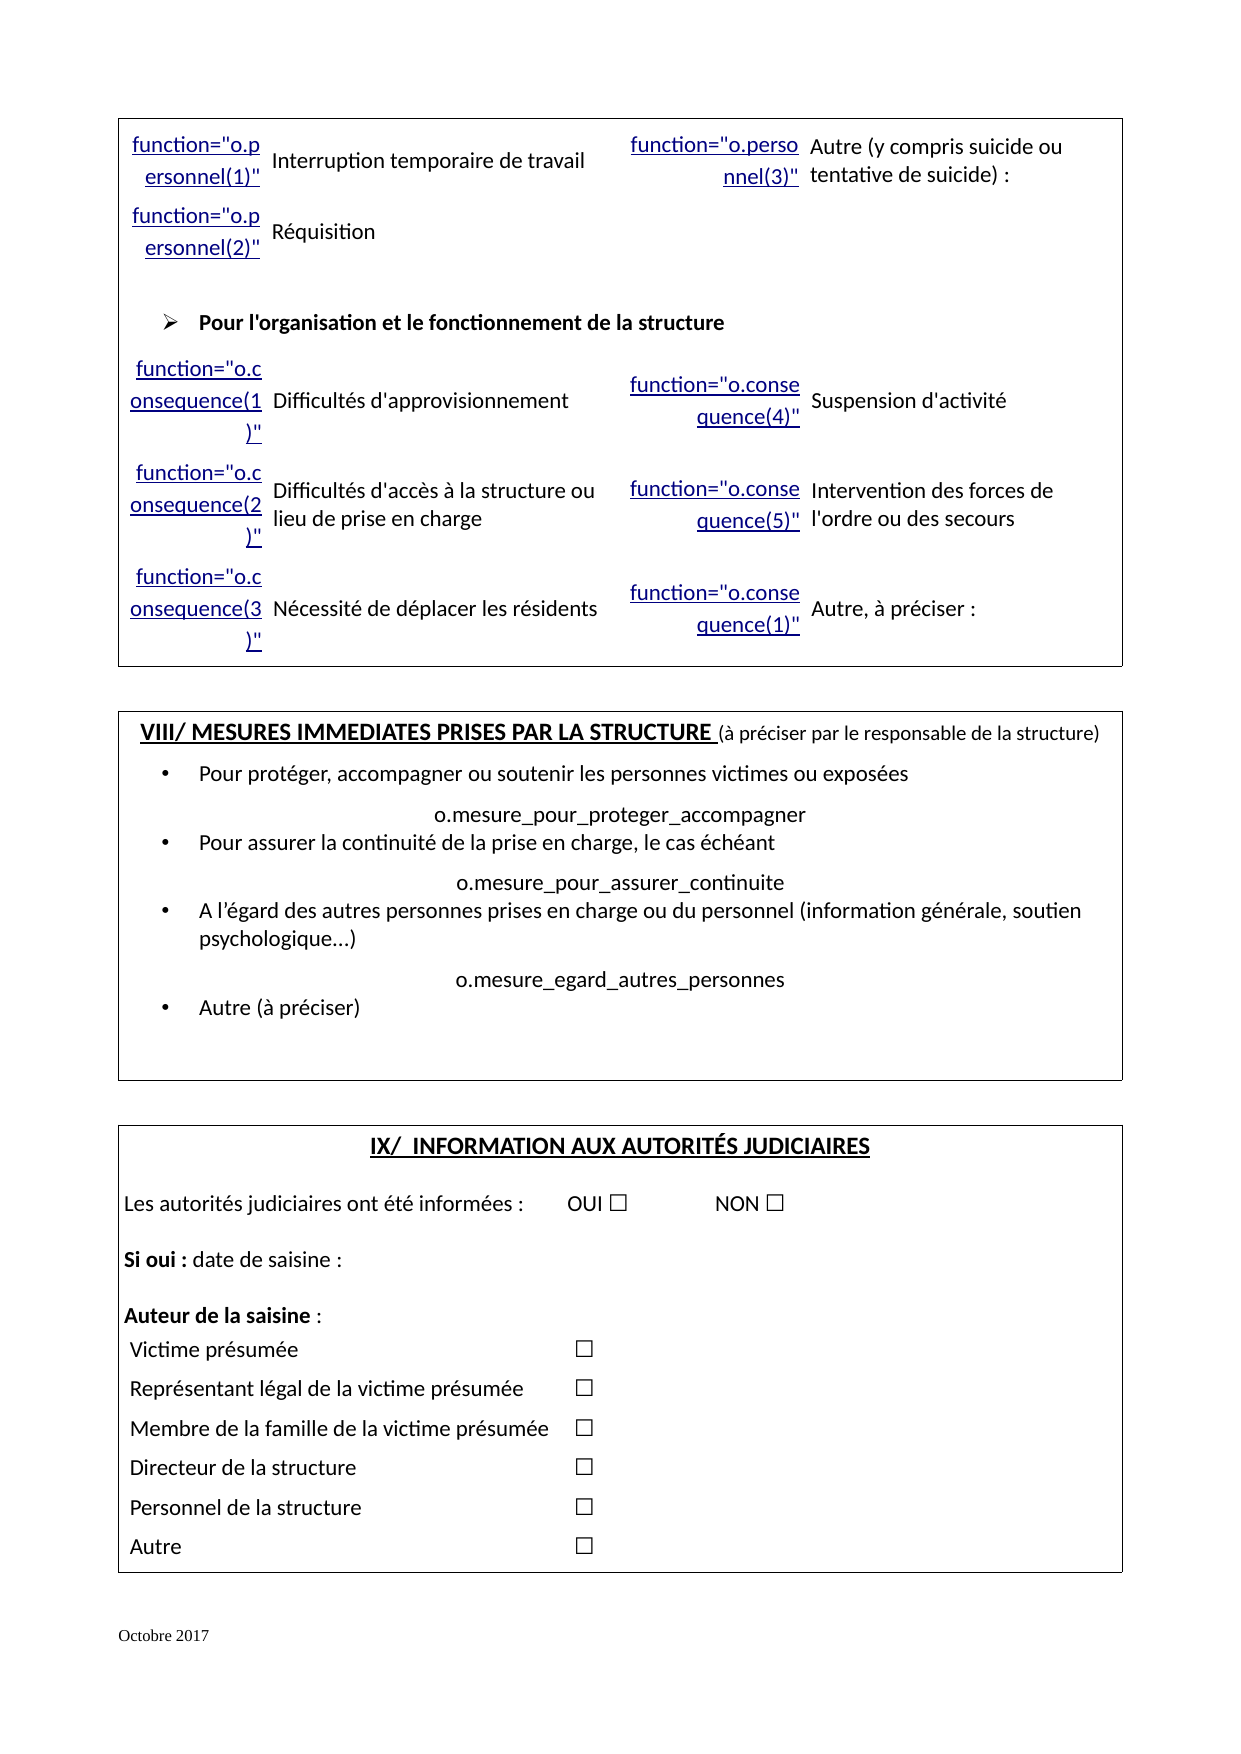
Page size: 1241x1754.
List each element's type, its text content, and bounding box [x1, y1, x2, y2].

table_header Interruption temporaire de travail [266, 124, 620, 196]
table_cell ☐ [568, 1369, 977, 1408]
table_cell [620, 196, 804, 267]
table_cell function="o.consequence(5)" [620, 452, 806, 556]
table_cell ☐ [568, 1487, 977, 1526]
table_cell Membre de la famille de la victime présumée [124, 1408, 568, 1447]
table_header IX/ INFORMATION AUX AUTORITÉS JUDICIAIRES Les autorités judiciaires ont été informées : OUI ☐ NON ☐ Si oui : date de saisine : Auteur de la saisine : [119, 1126, 1122, 1572]
table_cell ☐ [568, 1526, 977, 1566]
table_cell Directeur de la structure [124, 1448, 568, 1487]
table_cell Personnel de la structure [124, 1487, 568, 1526]
table_header Autre (y compris suicide ou tentative de suicide) : [804, 124, 1116, 196]
table_header function="o.consequence(4)" [620, 348, 806, 452]
table_cell ☐ [568, 1448, 977, 1487]
table_header VIII/ MESURES IMMEDIATES PRISES PAR LA STRUCTURE (à préciser par le responsable de la structure) Pour protéger, accompagner ou soutenir les personnes victimes ou exposées o.mesure_pour_proteger_accompagner Pour assurer la continuité de la prise en charge, le cas échéant o.mesure_pour_assurer_continuite A l’égard des autres personnes prises en charge ou du personnel (information générale, soutien psychologique...) o.mesure_egard_autres_personnes Autre (à préciser) [119, 712, 1122, 1080]
table_cell Intervention des forces de l'ordre ou des secours [806, 452, 1116, 556]
table_cell Difficultés d'accès à la structure ou lieu de prise en charge [267, 452, 620, 556]
table_cell ☐ [568, 1408, 977, 1447]
table_header Difficultés d'approvisionnement [267, 348, 620, 452]
table_header Victime présumée [124, 1329, 568, 1368]
table_cell Autre, à préciser : [806, 556, 1116, 660]
table_cell Autre [124, 1526, 568, 1566]
table_header function="o.consequence(1)" [124, 348, 267, 452]
table_cell function="o.consequence(3)" [124, 556, 267, 660]
table_header Suspension d'activité [806, 348, 1116, 452]
table_cell function="o.consequence(2)" [124, 452, 267, 556]
table_cell Réquisition [266, 196, 620, 267]
table_cell function="o.consequence(1)" [620, 556, 806, 660]
table_cell [804, 196, 1116, 267]
table_header function="o.personnel(3)" [620, 124, 804, 196]
table_header VII/ CONSEQUENCES CONSTATEES AU MOMENT DE LA TRANSMISSION DE L'INFORMATION Pour les personnes prises en charge *: conformément au décret n° 2016-1606 du 25 novembre 2016, sur la base de l’analyse des premiers éléments, l’ARS pourra demander une déclaration d’évènement indésirables grave associé aux soins via le portail signalement-sante.gouv.fr Pour les personnels Pour l'organisation et le fonctionnement de la structure [119, 119, 1122, 666]
table_cell function="o.personnel(2)" [124, 196, 266, 267]
table_header ☐ [568, 1329, 977, 1368]
table_cell Représentant légal de la victime présumée [124, 1369, 568, 1408]
table_header function="o.personnel(1)" [124, 124, 266, 196]
table_cell Nécessité de déplacer les résidents [267, 556, 620, 660]
